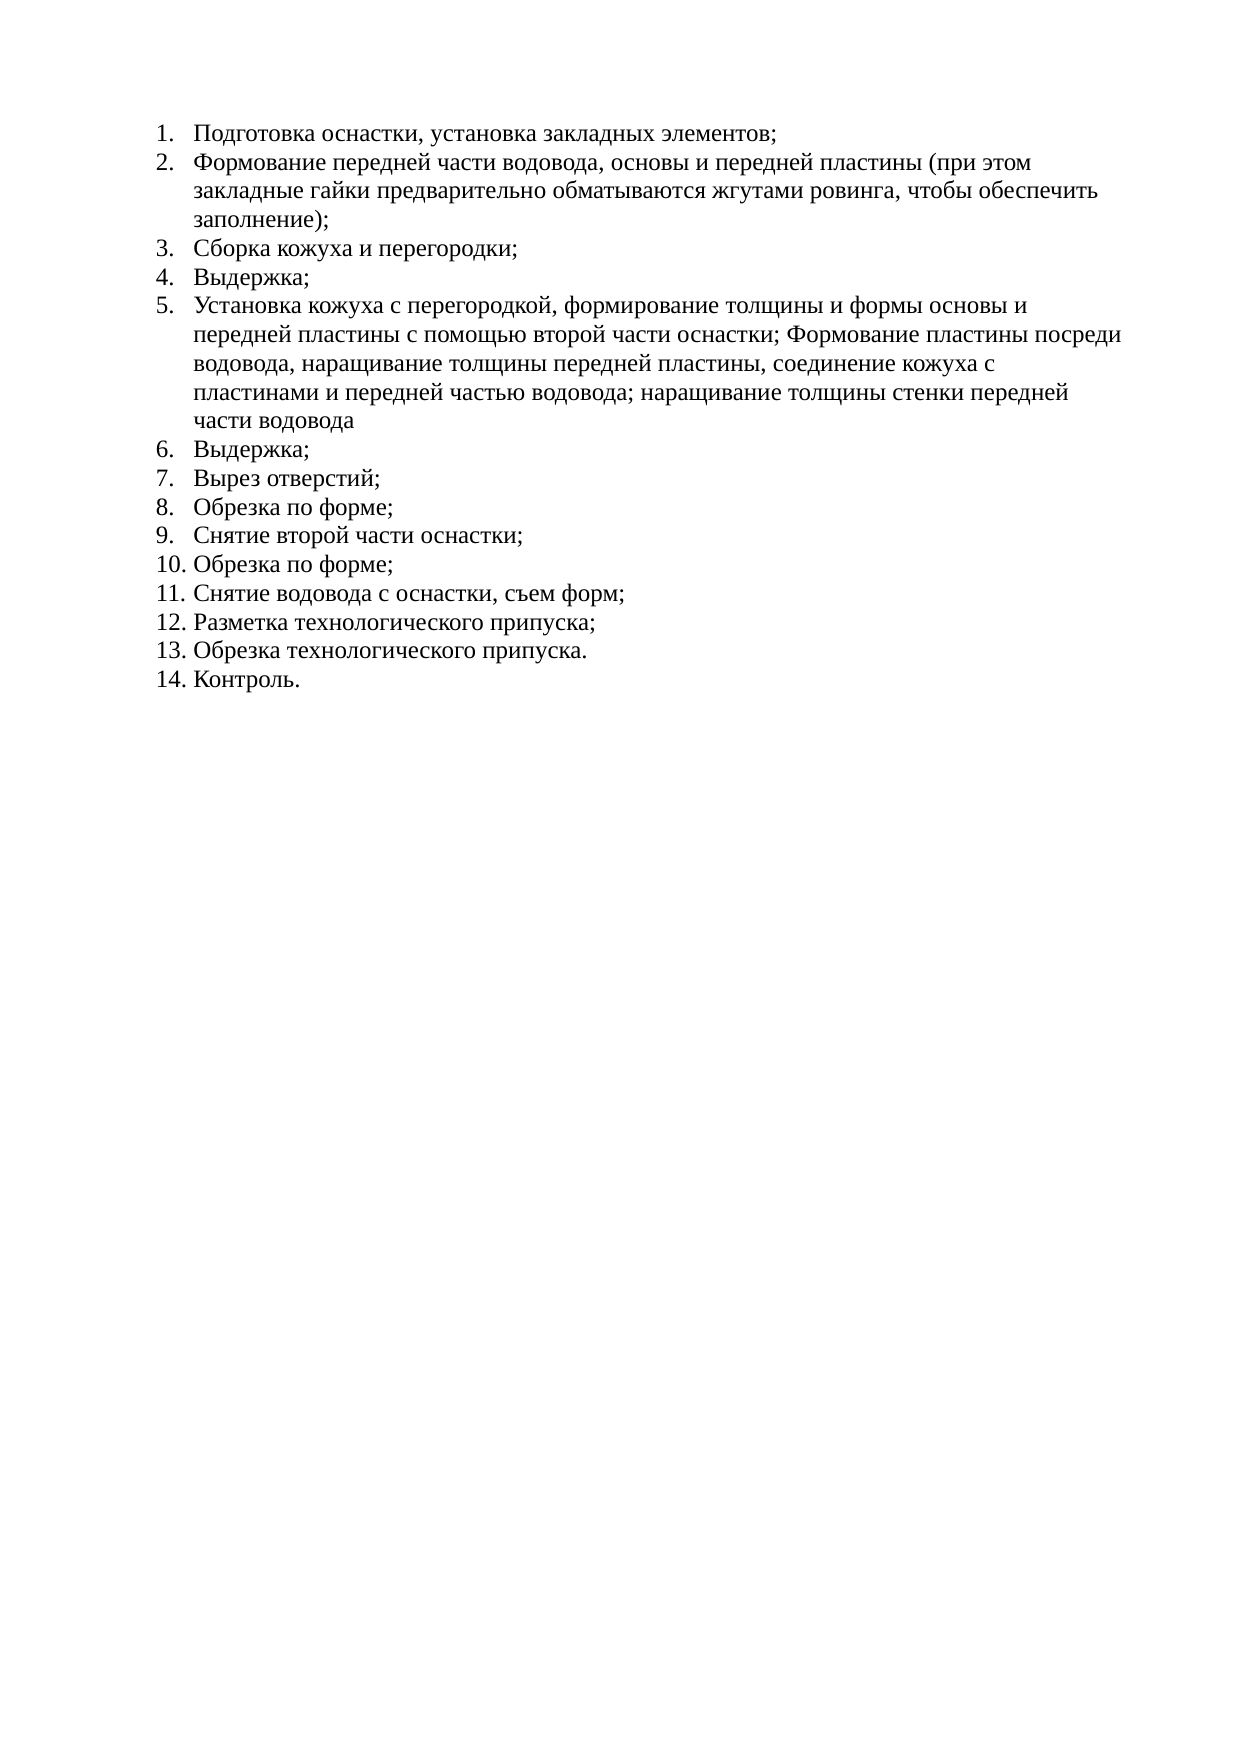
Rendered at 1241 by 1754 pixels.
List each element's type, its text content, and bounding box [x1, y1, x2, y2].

list Обрезка технологического припуска. [156, 636, 1122, 664]
list Снятие второй части оснастки; [156, 521, 1122, 549]
list Обрезка по форме; [156, 492, 1122, 521]
list Подготовка оснастки, установка закладных элементов; [156, 118, 1122, 147]
list Выдержка; [156, 434, 1122, 463]
list Выдержка; [156, 262, 1122, 291]
list Контроль. [156, 664, 1122, 693]
list Установка кожуха с перегородкой, формирование толщины и формы основы и передней пластины с помощью второй части оснастки; Формование пластины посреди водовода, наращивание толщины передней пластины, соединение кожуха с пластинами и передней частью водовода; наращивание толщины стенки передней части водовода [156, 291, 1122, 434]
list Вырез отверстий; [156, 463, 1122, 492]
list Обрезка по форме; [156, 549, 1122, 578]
list Разметка технологического припуска; [156, 607, 1122, 636]
list Сборка кожуха и перегородки; [156, 233, 1122, 262]
list Снятие водовода с оснастки, съем форм; [156, 578, 1122, 607]
list Формование передней части водовода, основы и передней пластины (при этом закладные гайки предварительно обматываются жгутами ровинга, чтобы обеспечить заполнение); [156, 147, 1122, 233]
